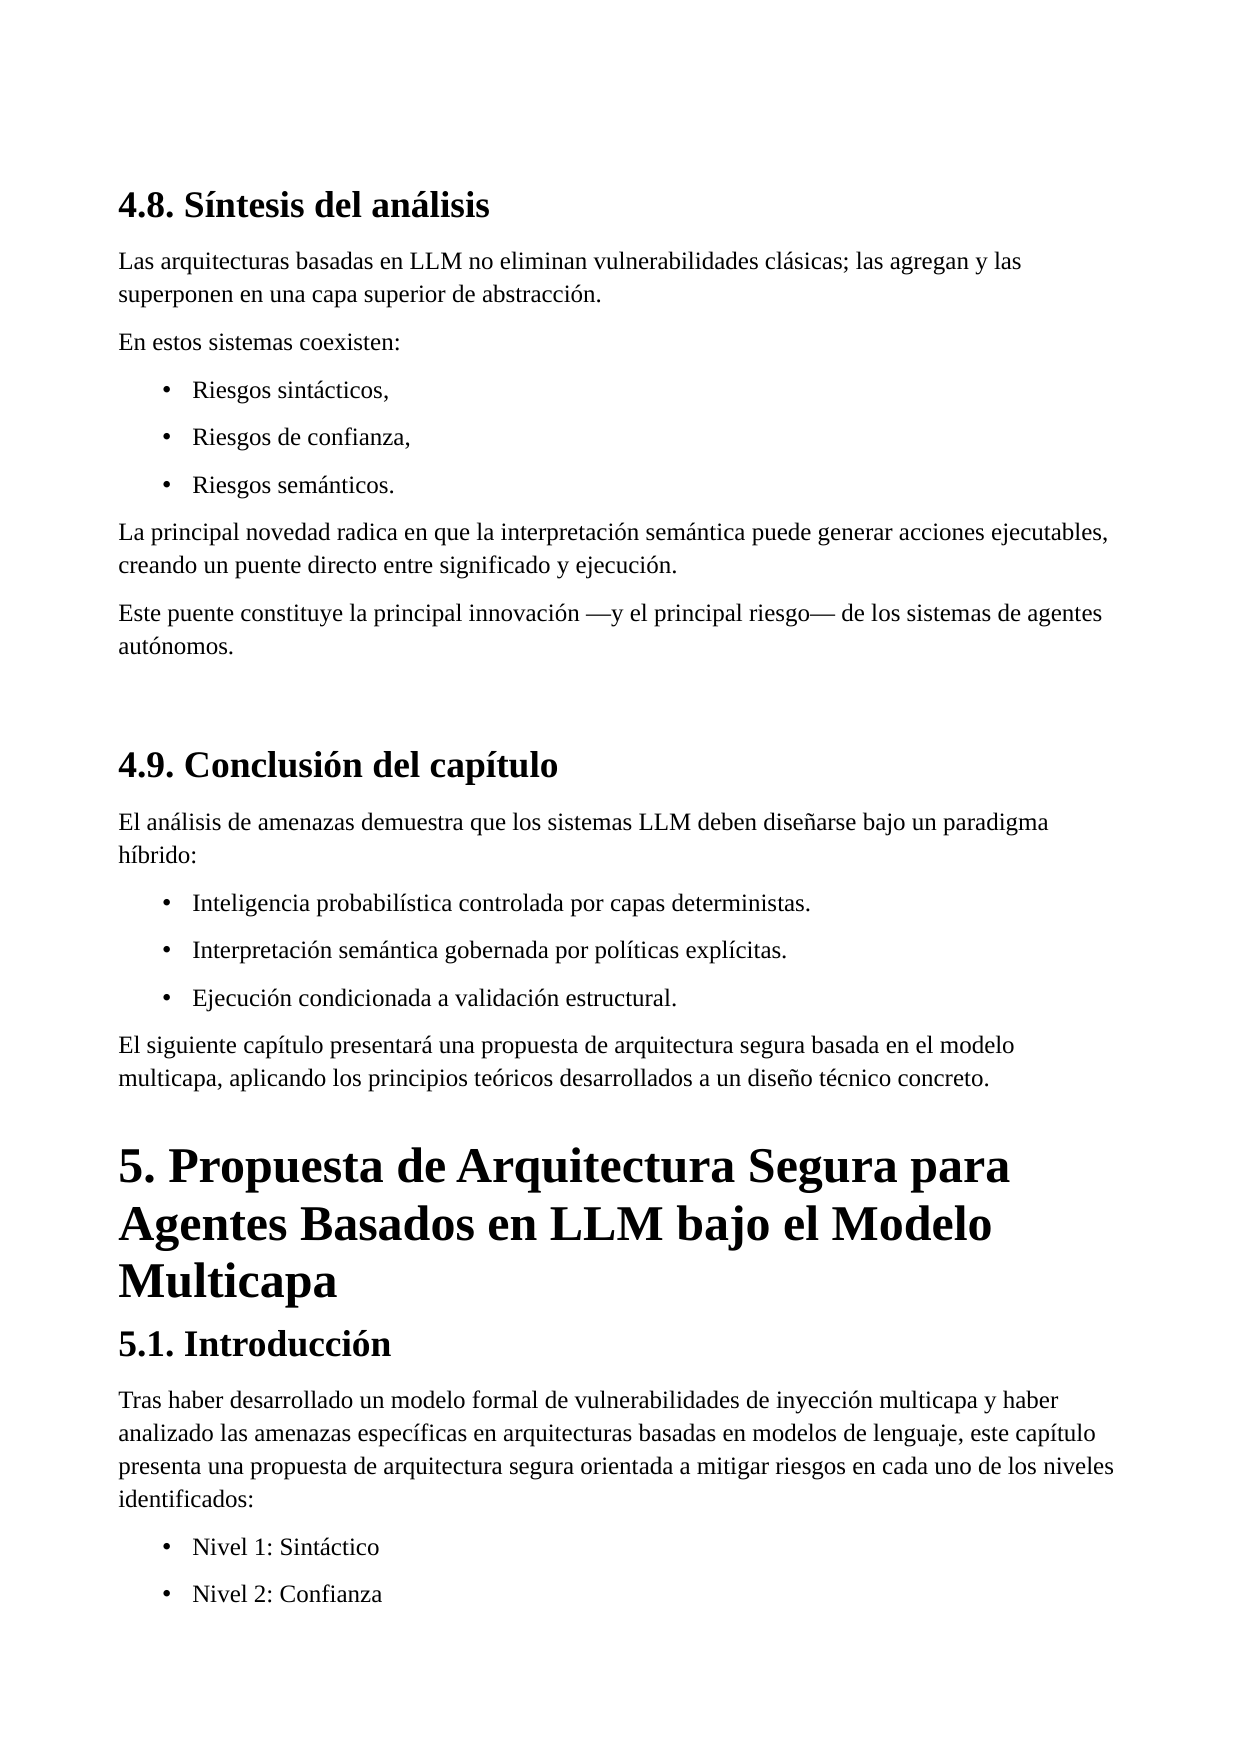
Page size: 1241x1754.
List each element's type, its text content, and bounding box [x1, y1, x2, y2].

subtitle 5.1. Introducción [118, 1321, 1122, 1364]
text Tras haber desarrollado un modelo formal de vulnerabilidades de inyección multicapa y haber analizado las amenazas específicas en arquitecturas basadas en modelos de lenguaje, este capítulo presenta una propuesta de arquitectura segura orientada a mitigar riesgos en cada uno de los niveles identificados: [118, 1385, 1122, 1513]
text El siguiente capítulo presentará una propuesta de arquitectura segura basada en el modelo multicapa, aplicando los principios teóricos desarrollados a un diseño técnico concreto. [118, 1031, 1122, 1092]
subtitle 4.9. Conclusión del capítulo [118, 743, 1122, 786]
list Nivel 1: Sintáctico [162, 1532, 1122, 1561]
text La principal novedad radica en que la interpretación semántica puede generar acciones ejecutables, creando un puente directo entre significado y ejecución. [118, 517, 1122, 579]
list Inteligencia probabilística controlada por capas deterministas. [162, 888, 1122, 916]
list Riesgos de confianza, [162, 422, 1122, 451]
text El análisis de amenazas demuestra que los sistemas LLM deben diseñarse bajo un paradigma híbrido: [118, 807, 1122, 869]
list Interpretación semántica gobernada por políticas explícitas. [162, 935, 1122, 964]
subtitle 4.8. Síntesis del análisis [118, 182, 1122, 225]
list Nivel 2: Confianza [162, 1579, 1122, 1608]
subtitle 5. Propuesta de Arquitectura Segura para Agentes Basados en LLM bajo el Modelo Multicapa [118, 1136, 1122, 1309]
text Este puente constituye la principal innovación —y el principal riesgo— de los sistemas de agentes autónomos. [118, 598, 1122, 660]
list Riesgos sintácticos, [162, 375, 1122, 403]
list Ejecución condicionada a validación estructural. [162, 983, 1122, 1012]
text En estos sistemas coexisten: [118, 327, 1122, 356]
text Las arquitecturas basadas en LLM no eliminan vulnerabilidades clásicas; las agregan y las superponen en una capa superior de abstracción. [118, 246, 1122, 308]
list Riesgos semánticos. [162, 470, 1122, 499]
